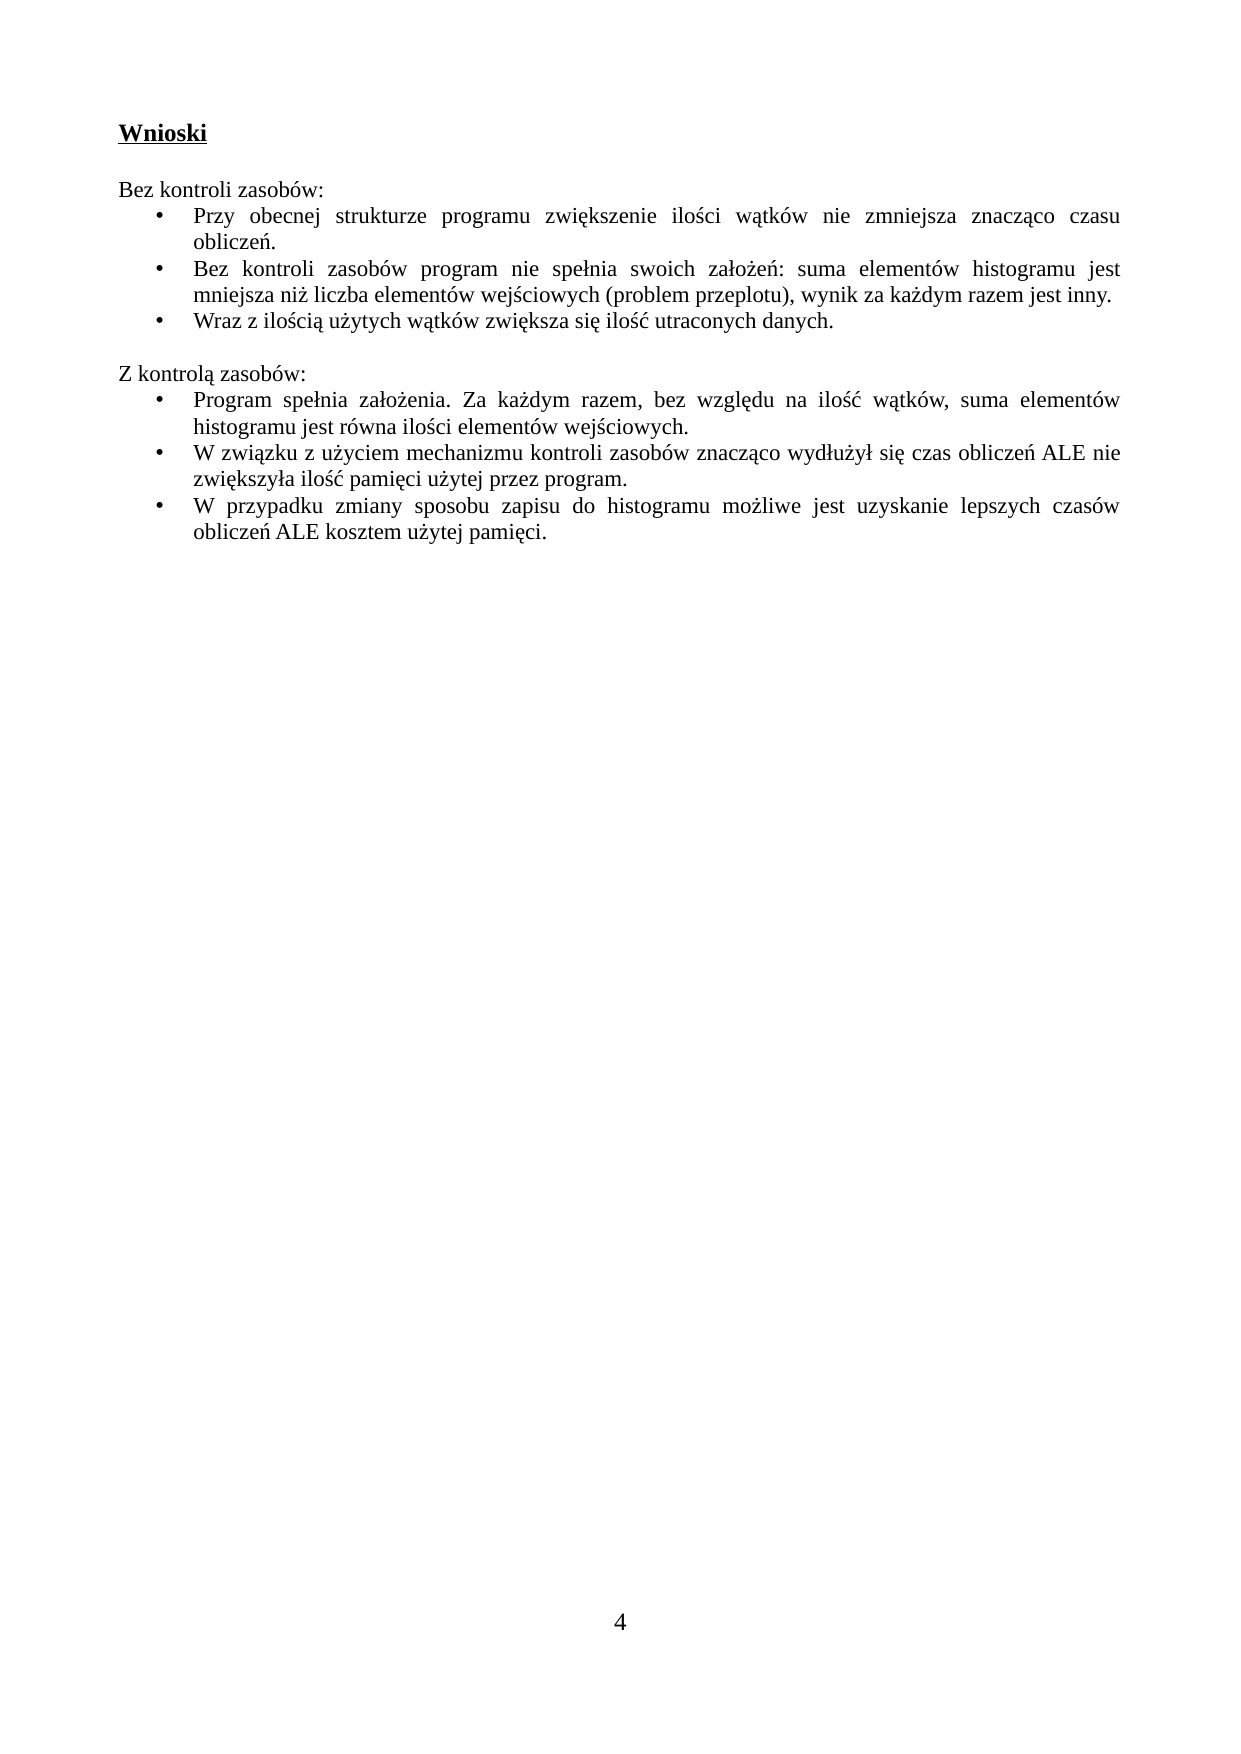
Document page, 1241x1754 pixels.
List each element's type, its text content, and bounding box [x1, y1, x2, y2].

list W przypadku zmiany sposobu zapisu do histogramu możliwe jest uzyskanie lepszych czasów obliczeń ALE kosztem użytej pamięci. [156, 492, 1122, 544]
list Bez kontroli zasobów program nie spełnia swoich założeń: suma elementów histogramu jest mniejsza niż liczba elementów wejściowych (problem przeplotu), wynik za każdym razem jest inny. [156, 255, 1122, 307]
text Wnioski [118, 118, 1122, 147]
list Wraz z ilością użytych wątków zwiększa się ilość utraconych danych. [156, 307, 1122, 334]
list W związku z użyciem mechanizmu kontroli zasobów znacząco wydłużył się czas obliczeń ALE nie zwiększyła ilość pamięci użytej przez program. [156, 439, 1122, 492]
text Z kontrolą zasobów: [118, 360, 1122, 386]
list Przy obecnej strukturze programu zwiększenie ilości wątków nie zmniejsza znacząco czasu obliczeń. [156, 202, 1122, 255]
text Bez kontroli zasobów: [118, 176, 1122, 202]
list Program spełnia założenia. Za każdym razem, bez względu na ilość wątków, suma elementów histogramu jest równa ilości elementów wejściowych. [156, 386, 1122, 439]
